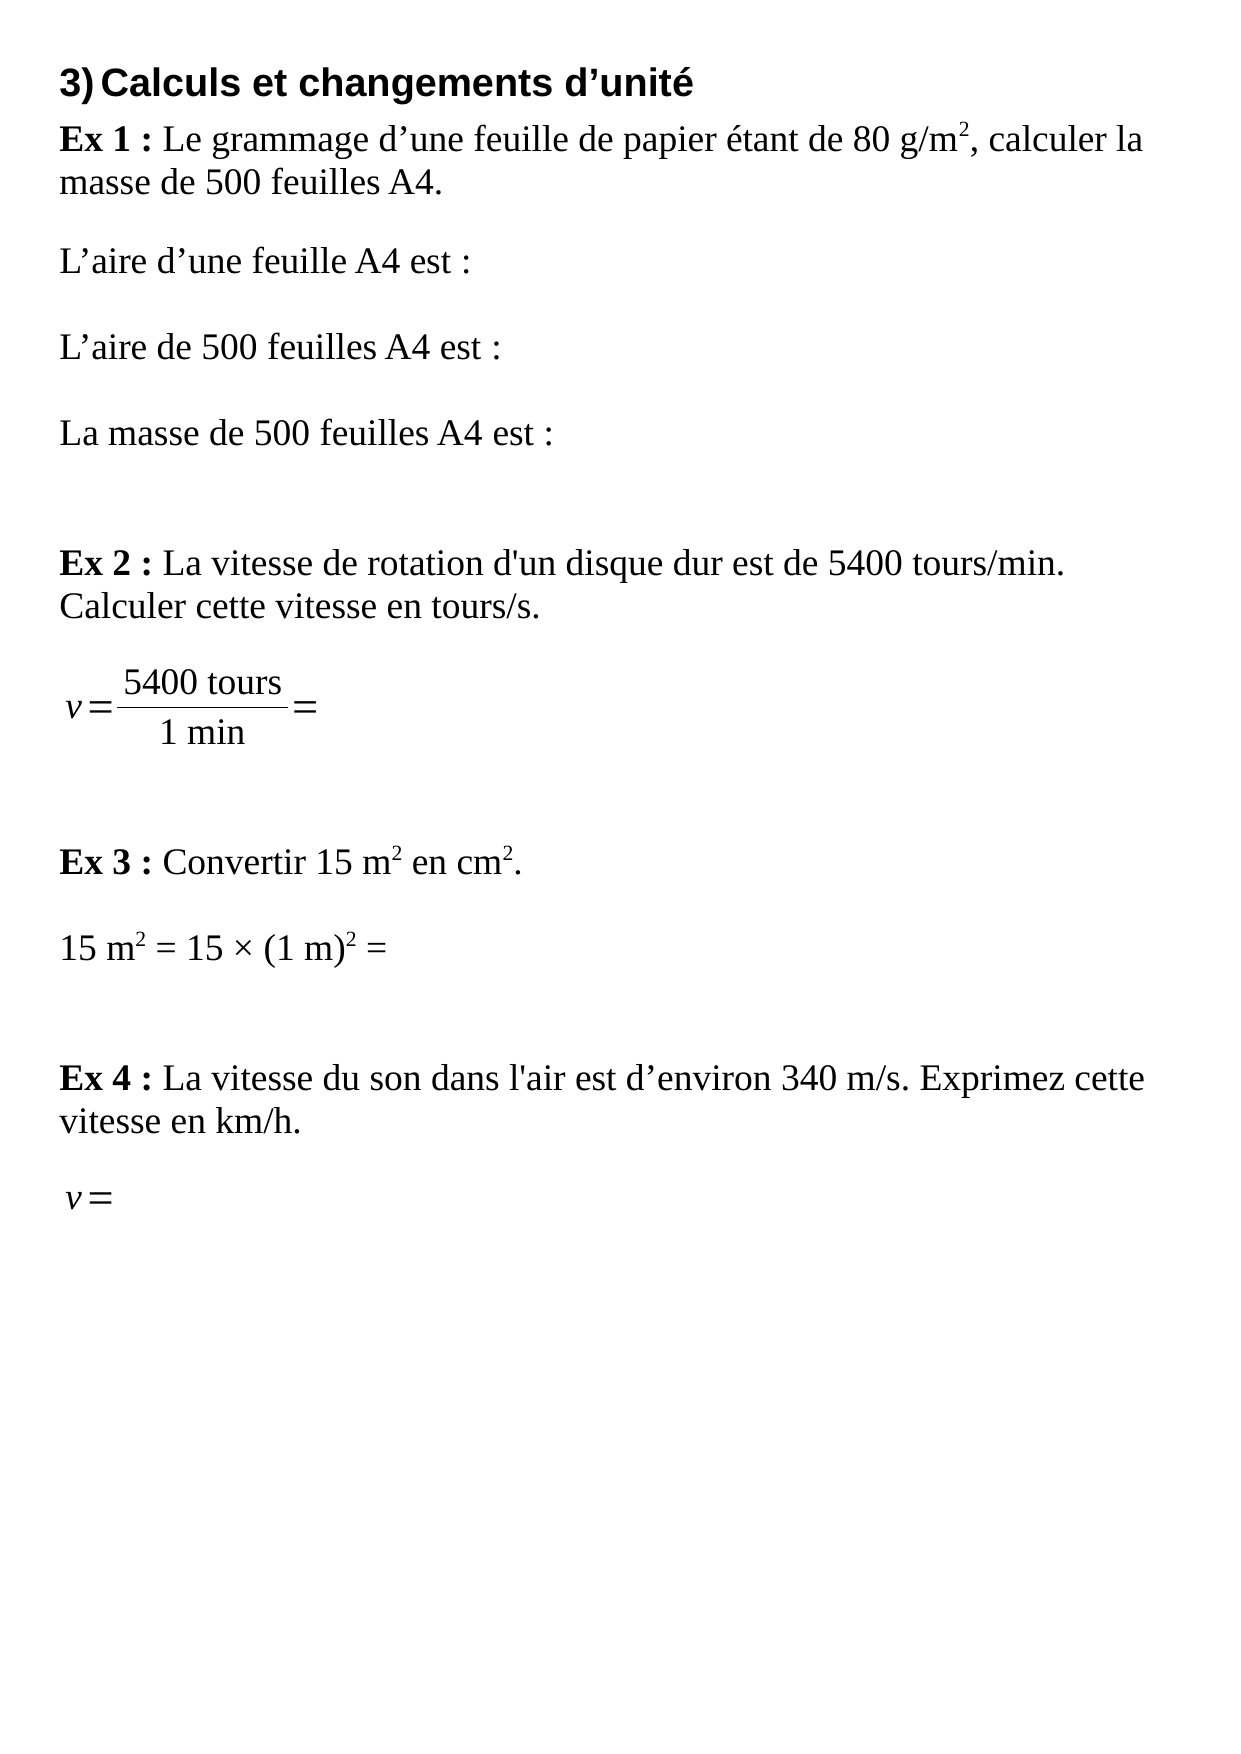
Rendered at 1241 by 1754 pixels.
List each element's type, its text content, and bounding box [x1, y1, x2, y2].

text Ex 1 : Le grammage d’une feuille de papier étant de 80 g/m2, calculer la masse de 500 feuilles A4. [59, 116, 1181, 203]
text La masse de 500 feuilles A4 est : [59, 411, 1181, 454]
text Ex 3 : Convertir 15 m2 en cm2. [59, 839, 1181, 883]
text L’aire de 500 feuilles A4 est : [59, 324, 1181, 367]
list Calculs et changements d’unité [59, 59, 1181, 105]
text L’aire d’une feuille A4 est : [59, 238, 1181, 281]
text Ex 4 : La vitesse du son dans l'air est d’environ 340 m/s. Exprimez cette vitesse en km/h. [59, 1055, 1181, 1141]
text 15 m2 = 15 × (1 m)2 = [59, 926, 1181, 969]
text Ex 2 : La vitesse de rotation d'un disque dur est de 5400 tours/min. Calculer cette vitesse en tours/s. [59, 540, 1181, 626]
